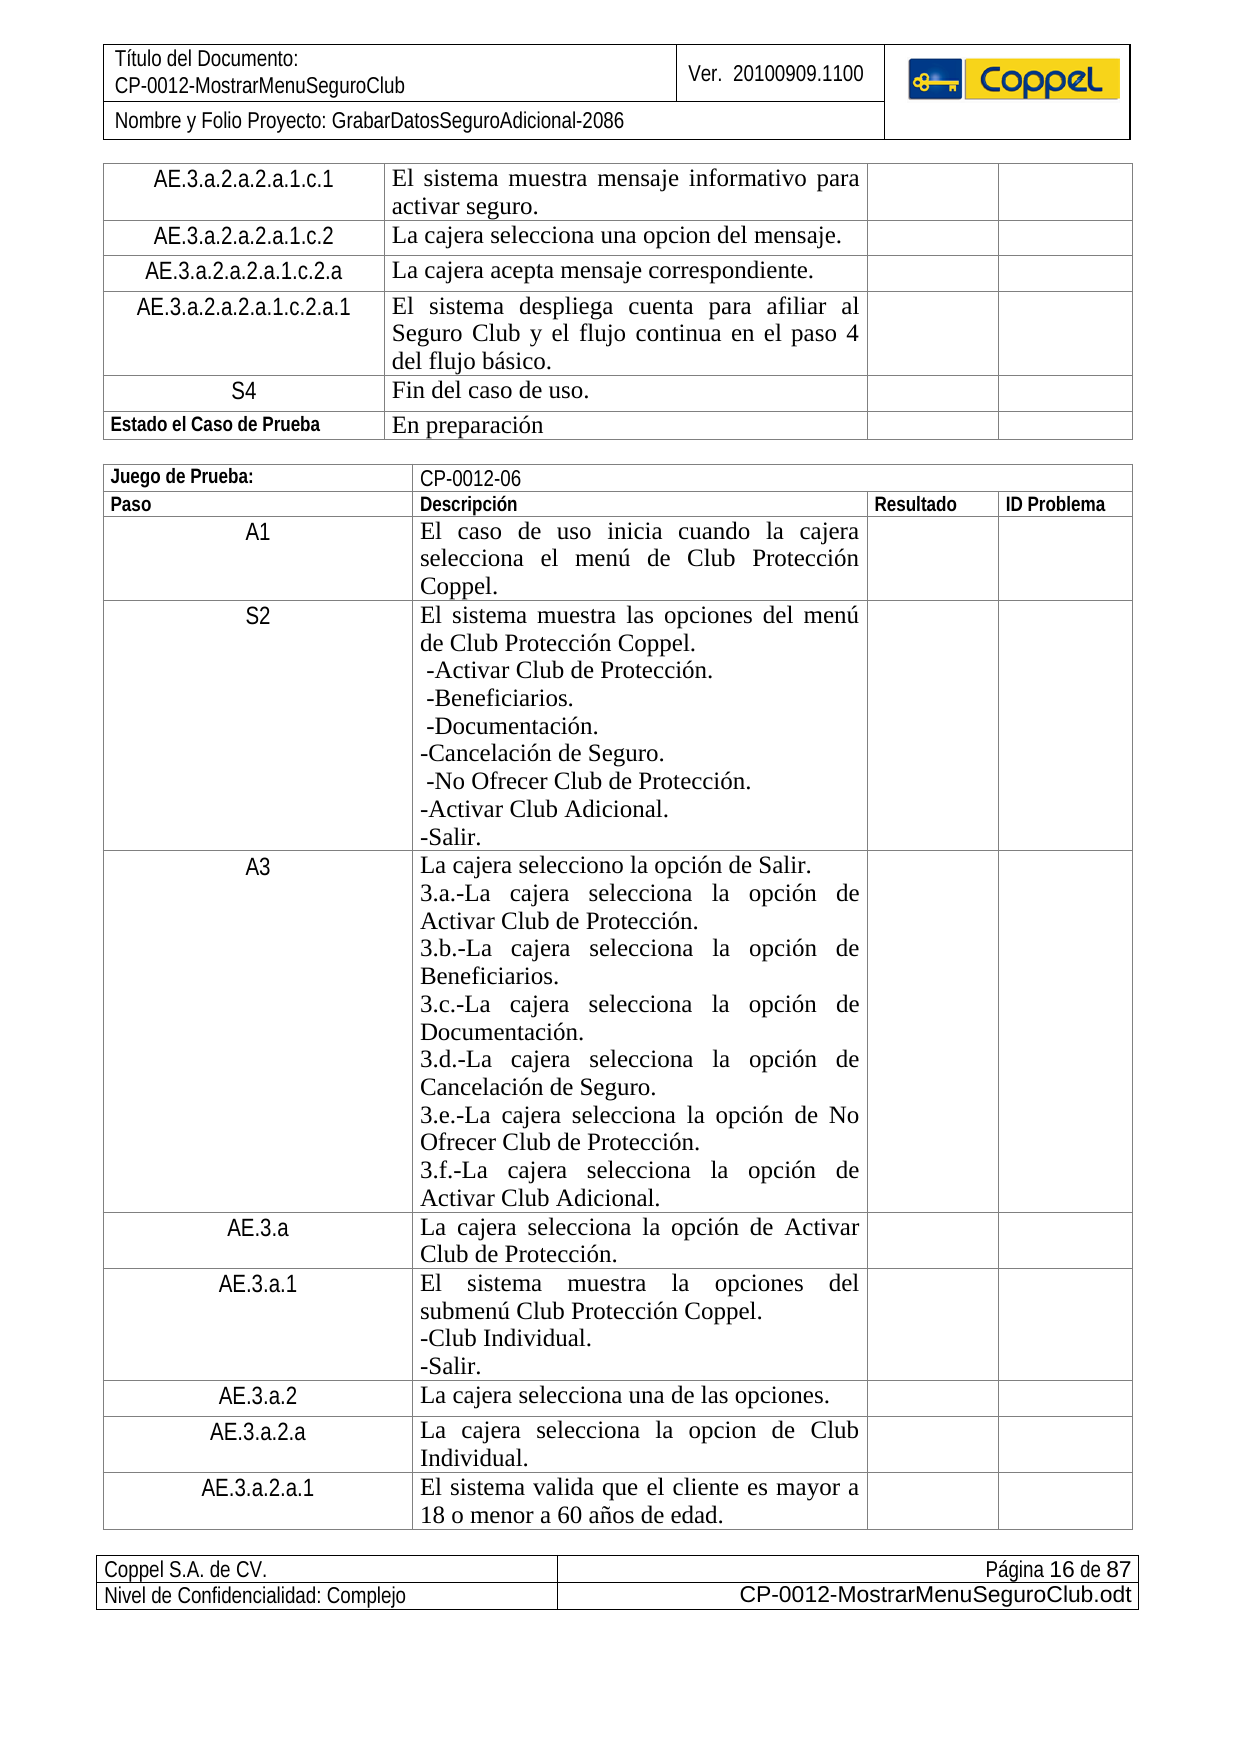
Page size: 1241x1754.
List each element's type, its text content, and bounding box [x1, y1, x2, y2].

table_cell [868, 256, 998, 291]
table_cell AE.3.a.2.a.2.a.1.c.2.a [104, 256, 384, 291]
table_cell El sistema valida que el cliente es mayor a 18 o menor a 60 años de edad. [413, 1473, 867, 1528]
table_cell AE.3.a [104, 1213, 412, 1268]
table_cell La cajera selecciona la opcion de Club Individual. [413, 1417, 867, 1472]
table_cell El sistema muestra las opciones del menú de Club Protección Coppel. -Activar Club de Protección. -Beneficiarios. -Documentación. -Cancelación de Seguro. -No Ofrecer Club de Protección. -Activar Club Adicional. -Salir. [413, 601, 867, 850]
table_cell [868, 601, 998, 850]
table_cell [999, 601, 1132, 850]
table_cell [868, 376, 998, 411]
table_cell [999, 221, 1132, 255]
table_cell S2 [104, 601, 412, 850]
table_cell [999, 256, 1132, 291]
table_cell [999, 376, 1132, 411]
table_cell Descripción [413, 492, 867, 516]
table_cell El sistema muestra mensaje informativo para activar seguro. [385, 164, 867, 220]
table_cell [999, 292, 1132, 375]
table_cell En preparación [385, 412, 867, 439]
table_cell [868, 412, 998, 439]
table_cell Fin del caso de uso. [385, 376, 867, 411]
table_cell El caso de uso inicia cuando la cajera selecciona el menú de Club Protección Coppel. [413, 517, 867, 600]
table_cell [868, 1213, 998, 1268]
table_cell AE.3.a.2.a.2.a.1.c.2 [104, 221, 384, 255]
table_cell [999, 517, 1132, 600]
table_cell El sistema despliega cuenta para afiliar al Seguro Club y el flujo continua en el paso 4 del flujo básico. [385, 292, 867, 375]
table_cell La cajera selecciona la opción de Activar Club de Protección. [413, 1213, 867, 1268]
table_cell AE.3.a.2.a [104, 1417, 412, 1472]
table_cell AE.3.a.2.a.1 [104, 1473, 412, 1528]
table_cell [868, 221, 998, 255]
table_cell [868, 1269, 998, 1380]
table_cell Paso [104, 492, 412, 516]
table_cell AE.3.a.2 [104, 1381, 412, 1416]
table_cell [999, 412, 1132, 439]
table_cell [868, 164, 998, 220]
table_cell [868, 517, 998, 600]
table_cell La cajera acepta mensaje correspondiente. [385, 256, 867, 291]
table_cell [999, 164, 1132, 220]
table_cell ID Problema [999, 492, 1132, 516]
table_cell AE.3.a.1 [104, 1269, 412, 1380]
table_cell [999, 1473, 1132, 1528]
table_cell A1 [104, 517, 412, 600]
table_cell Resultado [868, 492, 998, 516]
table_cell Estado el Caso de Prueba [104, 412, 384, 439]
table_cell [868, 1381, 998, 1416]
table_cell [999, 1213, 1132, 1268]
table_cell [868, 292, 998, 375]
table_header Juego de Prueba: [104, 465, 412, 491]
table_cell AE.3.a.2.a.2.a.1.c.1 [104, 164, 384, 220]
table_cell A3 [104, 851, 412, 1212]
table_cell [999, 1417, 1132, 1472]
table_cell El sistema muestra la opciones del submenú Club Protección Coppel. -Club Individual. -Salir. [413, 1269, 867, 1380]
table_cell [999, 1269, 1132, 1380]
table_cell [868, 1417, 998, 1472]
table_cell AE.3.a.2.a.2.a.1.c.2.a.1 [104, 292, 384, 375]
table_cell La cajera selecciona una de las opciones. [413, 1381, 867, 1416]
table_cell [868, 851, 998, 1212]
table_cell [999, 1381, 1132, 1416]
table_header CP-0012-06 [413, 465, 1132, 491]
table_cell S4 [104, 376, 384, 411]
table_cell [999, 851, 1132, 1212]
table_cell [868, 1473, 998, 1528]
table_cell La cajera selecciono la opción de Salir. 3.a.-La cajera selecciona la opción de Activar Club de Protección. 3.b.-La cajera selecciona la opción de Beneficiarios. 3.c.-La cajera selecciona la opción de Documentación. 3.d.-La cajera selecciona la opción de Cancelación de Seguro. 3.e.-La cajera selecciona la opción de No Ofrecer Club de Protección. 3.f.-La cajera selecciona la opción de Activar Club Adicional. [413, 851, 867, 1212]
table_cell La cajera selecciona una opcion del mensaje. [385, 221, 867, 255]
